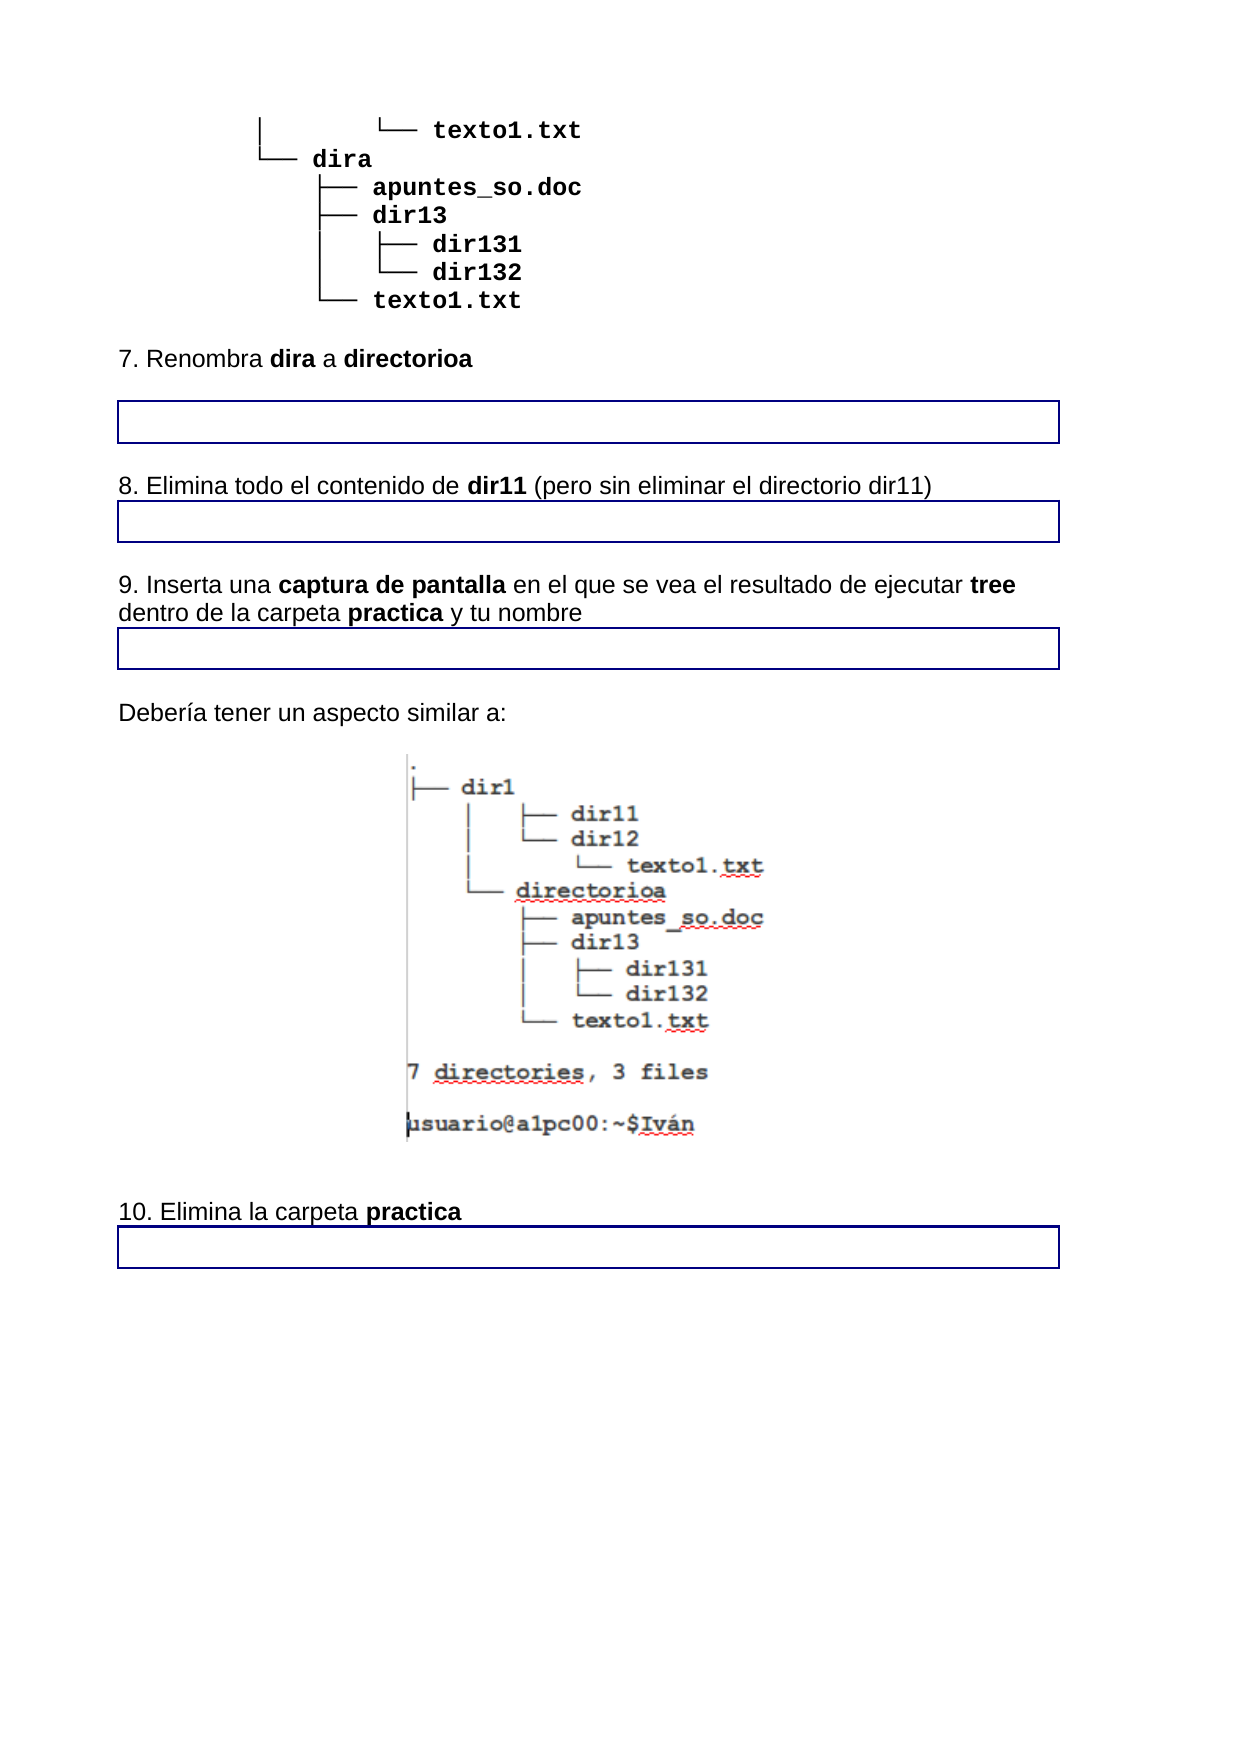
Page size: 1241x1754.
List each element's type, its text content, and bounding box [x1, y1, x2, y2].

text ├── apuntes_so.doc [320, 175, 1059, 203]
table_header [119, 502, 1058, 541]
text ├── dir13 [320, 203, 1059, 231]
table_header [119, 1228, 1058, 1267]
text 9. Inserta una captura de pantalla en el que se vea el resultado de ejecutar tree dentro de la carpeta practica y tu nombre [118, 571, 1059, 627]
picture [405, 754, 772, 1142]
text ├── dir13 [192, 203, 319, 231]
text 7. Renombra dira a directorioa [118, 344, 1059, 372]
text Debería tener un aspecto similar a: [118, 698, 1059, 726]
text 8. Elimina todo el contenido de dir11 (pero sin eliminar el directorio dir11) [118, 472, 1059, 499]
text │ ├── dir131 [192, 231, 319, 260]
text │ └── texto1.txt [260, 118, 1059, 146]
table_header [119, 402, 1058, 442]
text │ └── texto1.txt [192, 118, 259, 146]
text │ └── dir132 [192, 260, 319, 288]
text │ ├── dir131 [320, 231, 379, 260]
text 10. Elimina la carpeta practica [118, 1197, 1059, 1225]
text └── dira [192, 146, 1059, 175]
table_header [119, 629, 1058, 668]
text │ ├── dir131 [380, 231, 1059, 260]
text ├── apuntes_so.doc [192, 175, 319, 203]
text │ └── dir132 [320, 260, 1059, 288]
text └── texto1.txt [192, 288, 1059, 316]
